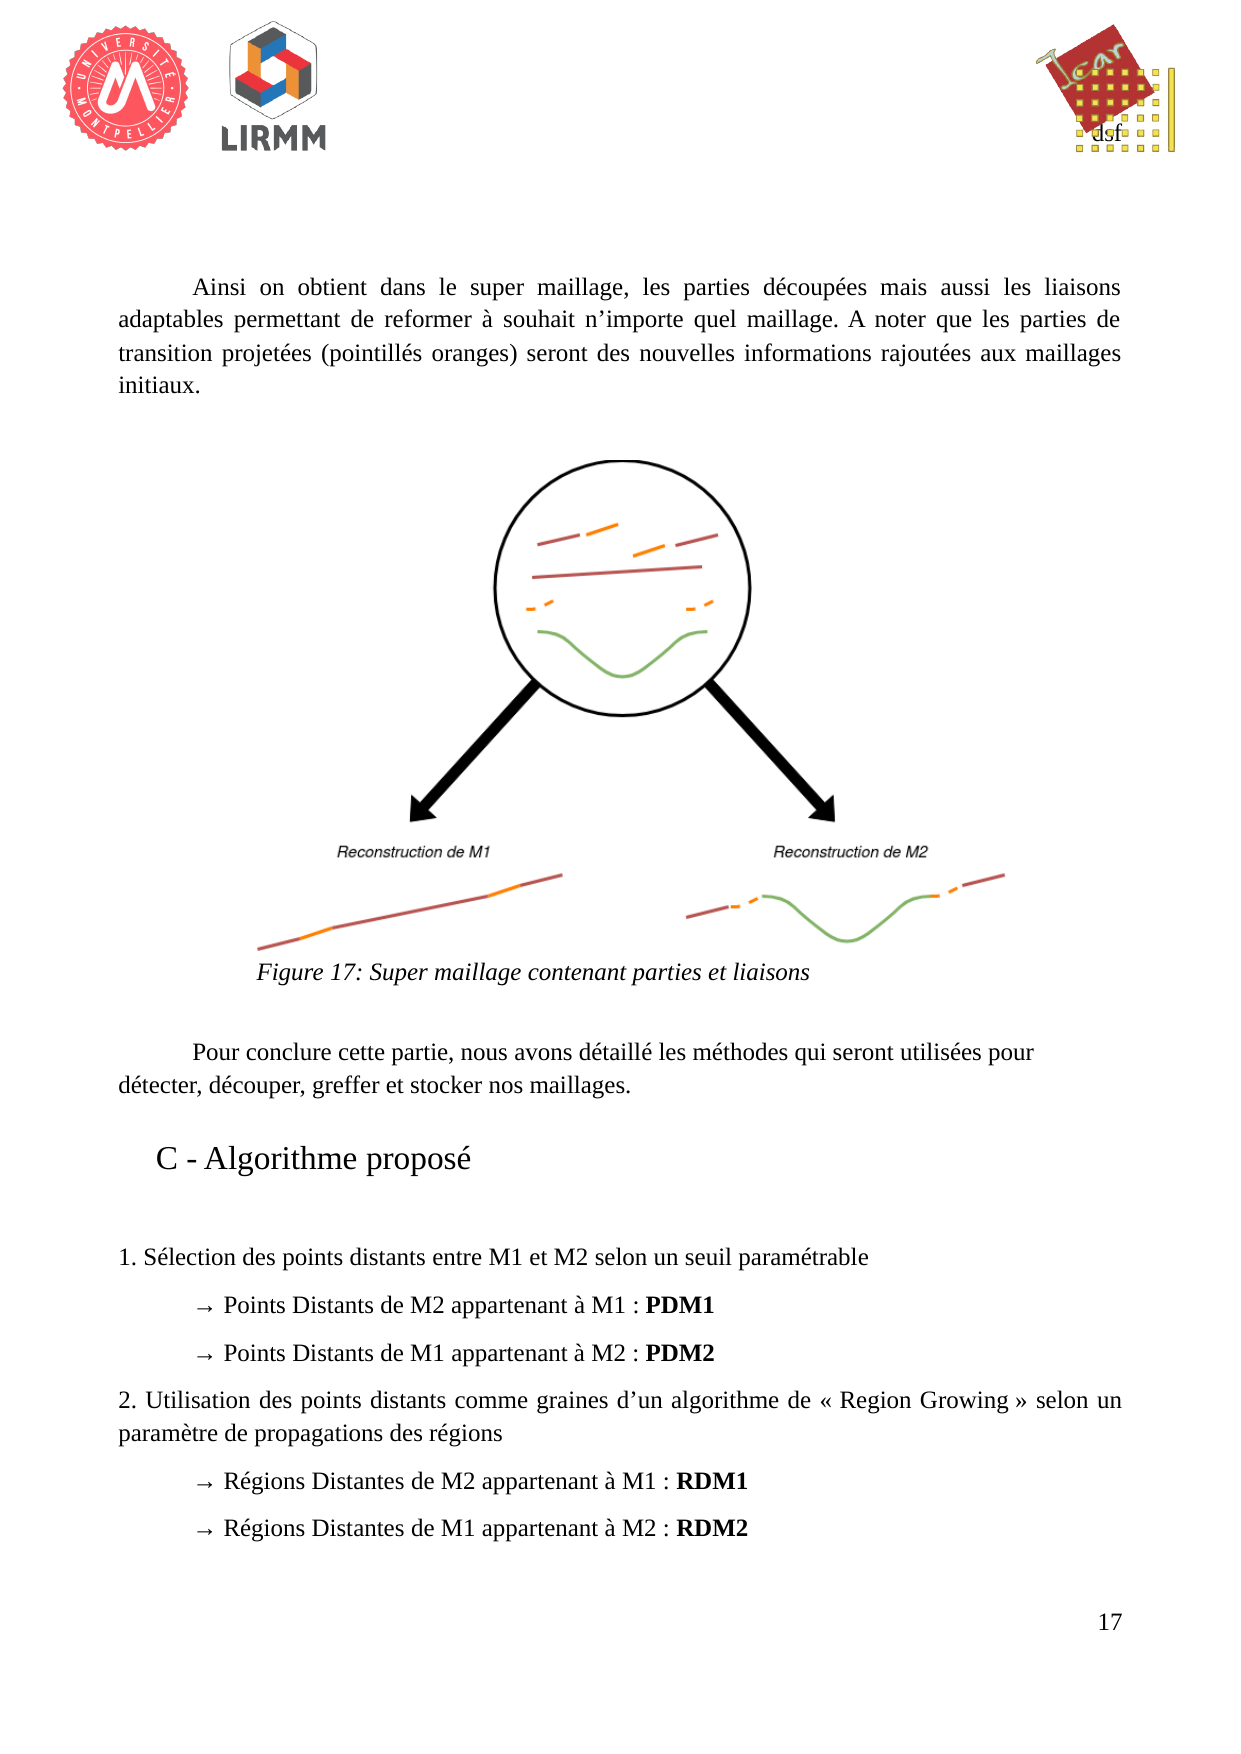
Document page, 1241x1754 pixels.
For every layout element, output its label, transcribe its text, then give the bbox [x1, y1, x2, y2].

picture [256, 460, 1008, 952]
subtitle C - Algorithme proposé [156, 1138, 1122, 1177]
text → Régions Distantes de M1 appartenant à M2 : RDM2 [118, 1513, 1122, 1542]
picture [1025, 6, 1177, 154]
text → Régions Distantes de M2 appartenant à M1 : RDM1 [118, 1466, 1122, 1495]
picture [203, 16, 343, 155]
text → Points Distants de M2 appartenant à M1 : PDM1 [118, 1290, 1122, 1319]
picture [57, 13, 201, 156]
text 2. Utilisation des points distants comme graines d’un algorithme de « Region Growing » selon un paramètre de propagations des régions [118, 1385, 1122, 1447]
text → Points Distants de M1 appartenant à M2 : PDM2 [118, 1338, 1122, 1366]
text 1. Sélection des points distants entre M1 et M2 selon un seuil paramétrable [118, 1242, 1122, 1271]
text Figure 17: Super maillage contenant parties et liaisons [256, 952, 1007, 986]
text Ainsi on obtient dans le super maillage, les parties découpées mais aussi les liaisons adaptables permettant de reformer à souhait n’importe quel maillage. A noter que les parties de transition projetées (pointillés oranges) seront des nouvelles informations rajoutées aux maillages initiaux. [118, 272, 1122, 399]
text Pour conclure cette partie, nous avons détaillé les méthodes qui seront utilisées pour détecter, découper, greffer et stocker nos maillages. [118, 1037, 1122, 1099]
